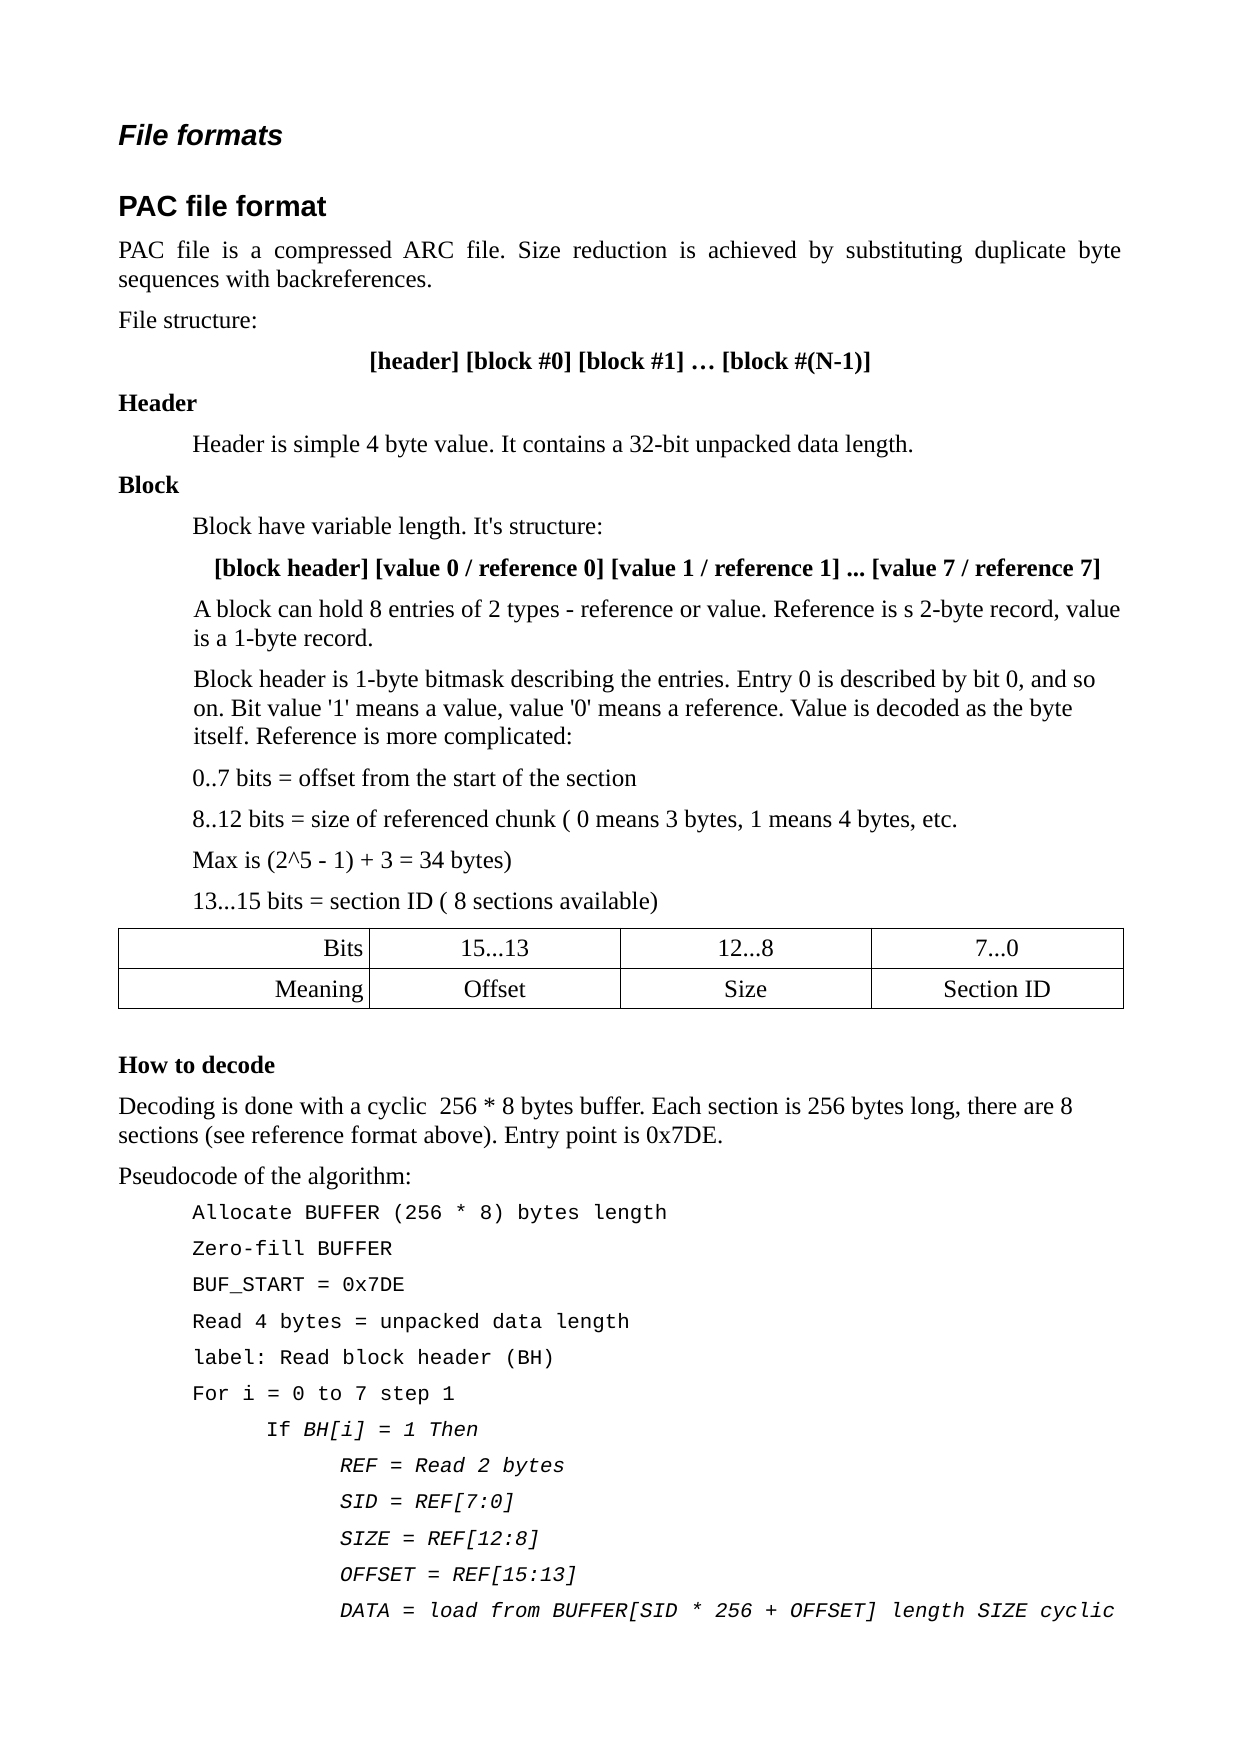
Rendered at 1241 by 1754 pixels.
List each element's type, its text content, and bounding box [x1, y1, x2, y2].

text SID = REF[7:0] [340, 1491, 1122, 1515]
table_header 12...8 [621, 929, 871, 968]
text Block [118, 470, 1122, 499]
list Block header is 1-byte bitmask describing the entries. Entry 0 is described by bit 0, and so on. Bit value '1' means a value, value '0' means a reference. Value is decoded as the byte itself. Reference is more complicated: [156, 664, 1122, 750]
list A block can hold 8 entries of 2 types - reference or value. Reference is s 2-byte record, value is a 1-byte record. [156, 594, 1122, 651]
text DATA = load from BUFFER[SID * 256 + OFFSET] length SIZE cyclic [340, 1600, 1122, 1623]
text File structure: [118, 305, 1122, 334]
text 8..12 bits = size of referenced chunk ( 0 means 3 bytes, 1 means 4 bytes, etc. [192, 804, 1122, 833]
text [header] [block #0] [block #1] … [block #(N-1)] [118, 346, 1122, 375]
subtitle File formats [118, 118, 1122, 152]
text 0..7 bits = offset from the start of the section [192, 763, 1122, 791]
text REF = Read 2 bytes [340, 1455, 1122, 1479]
table_cell Size [621, 969, 871, 1008]
table_cell Section ID [872, 969, 1123, 1008]
table_cell Meaning [119, 969, 369, 1008]
table_header 7...0 [872, 929, 1123, 968]
text Pseudocode of the algorithm: [118, 1161, 1122, 1190]
subtitle PAC file format [118, 189, 1122, 223]
text label: Read block header (BH) [192, 1347, 1122, 1370]
text Header [118, 388, 1122, 416]
table_header 15...13 [370, 929, 620, 968]
text How to decode [118, 1050, 1122, 1078]
text Read 4 bytes = unpacked data length [192, 1311, 1122, 1334]
text Zero-fill BUFFER [192, 1238, 1122, 1262]
text 13...15 bits = section ID ( 8 sections available) [192, 886, 1122, 915]
text Decoding is done with a cyclic 256 * 8 bytes buffer. Each section is 256 bytes long, there are 8 sections (see reference format above). Entry point is 0x7DE. [118, 1091, 1122, 1148]
table_header Bits [119, 929, 369, 968]
list [block header] [value 0 / reference 0] [value 1 / reference 1] ... [value 7 / reference 7] [156, 553, 1122, 581]
text SIZE = REF[12:8] [340, 1527, 1122, 1551]
text Block have variable length. It's structure: [118, 511, 1122, 540]
text OFFSET = REF[15:13] [340, 1564, 1122, 1587]
text Allocate BUFFER (256 * 8) bytes length [192, 1202, 1122, 1226]
table_cell Offset [370, 969, 620, 1008]
text If BH[i] = 1 Then [266, 1419, 1122, 1443]
text Header is simple 4 byte value. It contains a 32-bit unpacked data length. [118, 429, 1122, 458]
text BUF_START = 0x7DE [192, 1274, 1122, 1298]
text For i = 0 to 7 step 1 [192, 1383, 1122, 1407]
text PAC file is a compressed ARC file. Size reduction is achieved by substituting duplicate byte sequences with backreferences. [118, 235, 1122, 293]
text Max is (2^5 - 1) + 3 = 34 bytes) [192, 845, 1122, 874]
